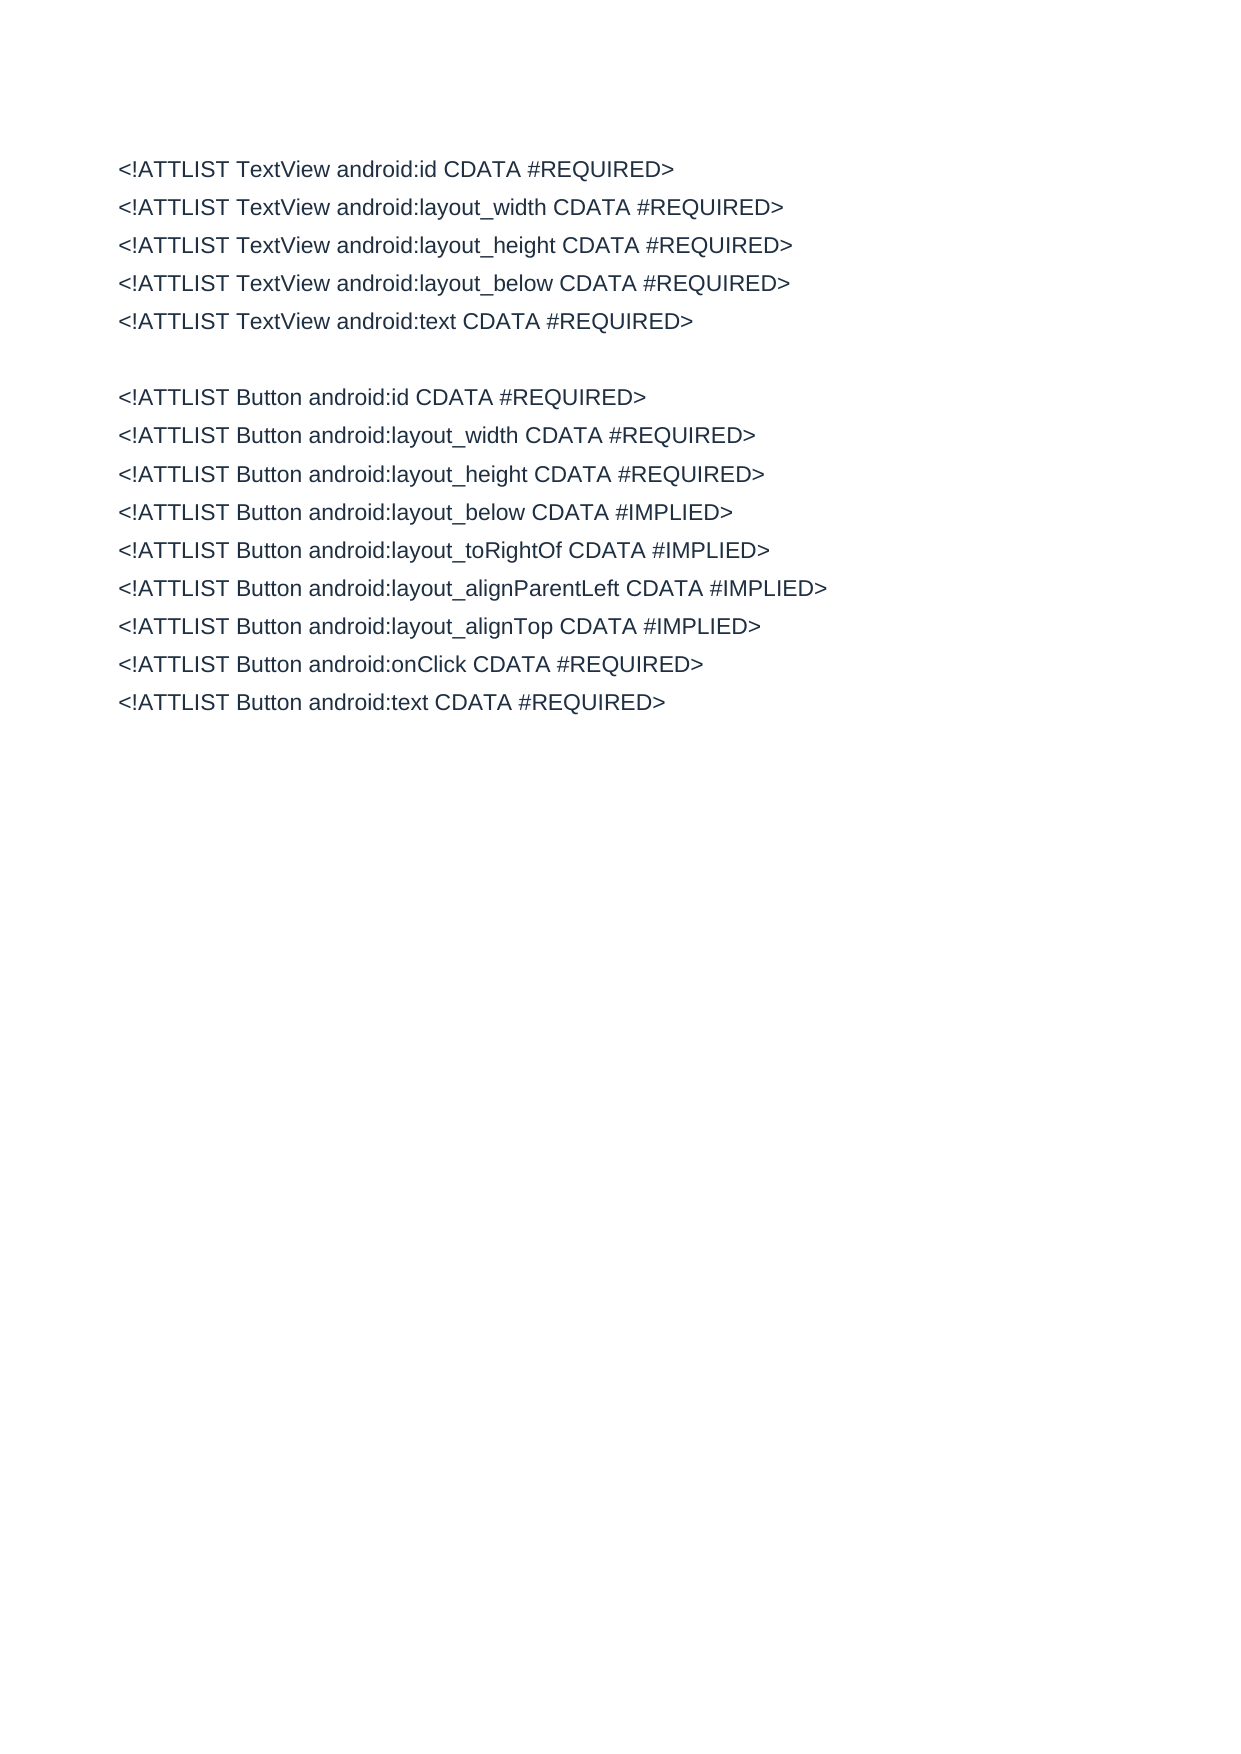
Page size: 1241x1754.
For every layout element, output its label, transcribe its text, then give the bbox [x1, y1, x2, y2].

text <!ATTLIST Button android:id CDATA #REQUIRED> [118, 385, 1122, 411]
text <!ATTLIST TextView android:layout_width CDATA #REQUIRED> [118, 194, 1122, 220]
text <!ATTLIST TextView android:layout_height CDATA #REQUIRED> [118, 232, 1122, 258]
text <!ATTLIST TextView android:id CDATA #REQUIRED> [118, 156, 1122, 182]
text <!ATTLIST Button android:onClick CDATA #REQUIRED> [118, 652, 1122, 677]
text <!ATTLIST Button android:text CDATA #REQUIRED> [118, 690, 1122, 716]
text <!ATTLIST Button android:layout_below CDATA #IMPLIED> [118, 499, 1122, 525]
text <!ATTLIST TextView android:text CDATA #REQUIRED> [118, 309, 1122, 334]
text <!ATTLIST Button android:layout_alignTop CDATA #IMPLIED> [118, 614, 1122, 639]
text <!ATTLIST Button android:layout_toRightOf CDATA #IMPLIED> [118, 537, 1122, 563]
text <!ATTLIST TextView android:layout_below CDATA #REQUIRED> [118, 271, 1122, 296]
text <!ATTLIST Button android:layout_height CDATA #REQUIRED> [118, 461, 1122, 487]
text <!ATTLIST Button android:layout_width CDATA #REQUIRED> [118, 423, 1122, 449]
text <!ATTLIST Button android:layout_alignParentLeft CDATA #IMPLIED> [118, 576, 1122, 601]
